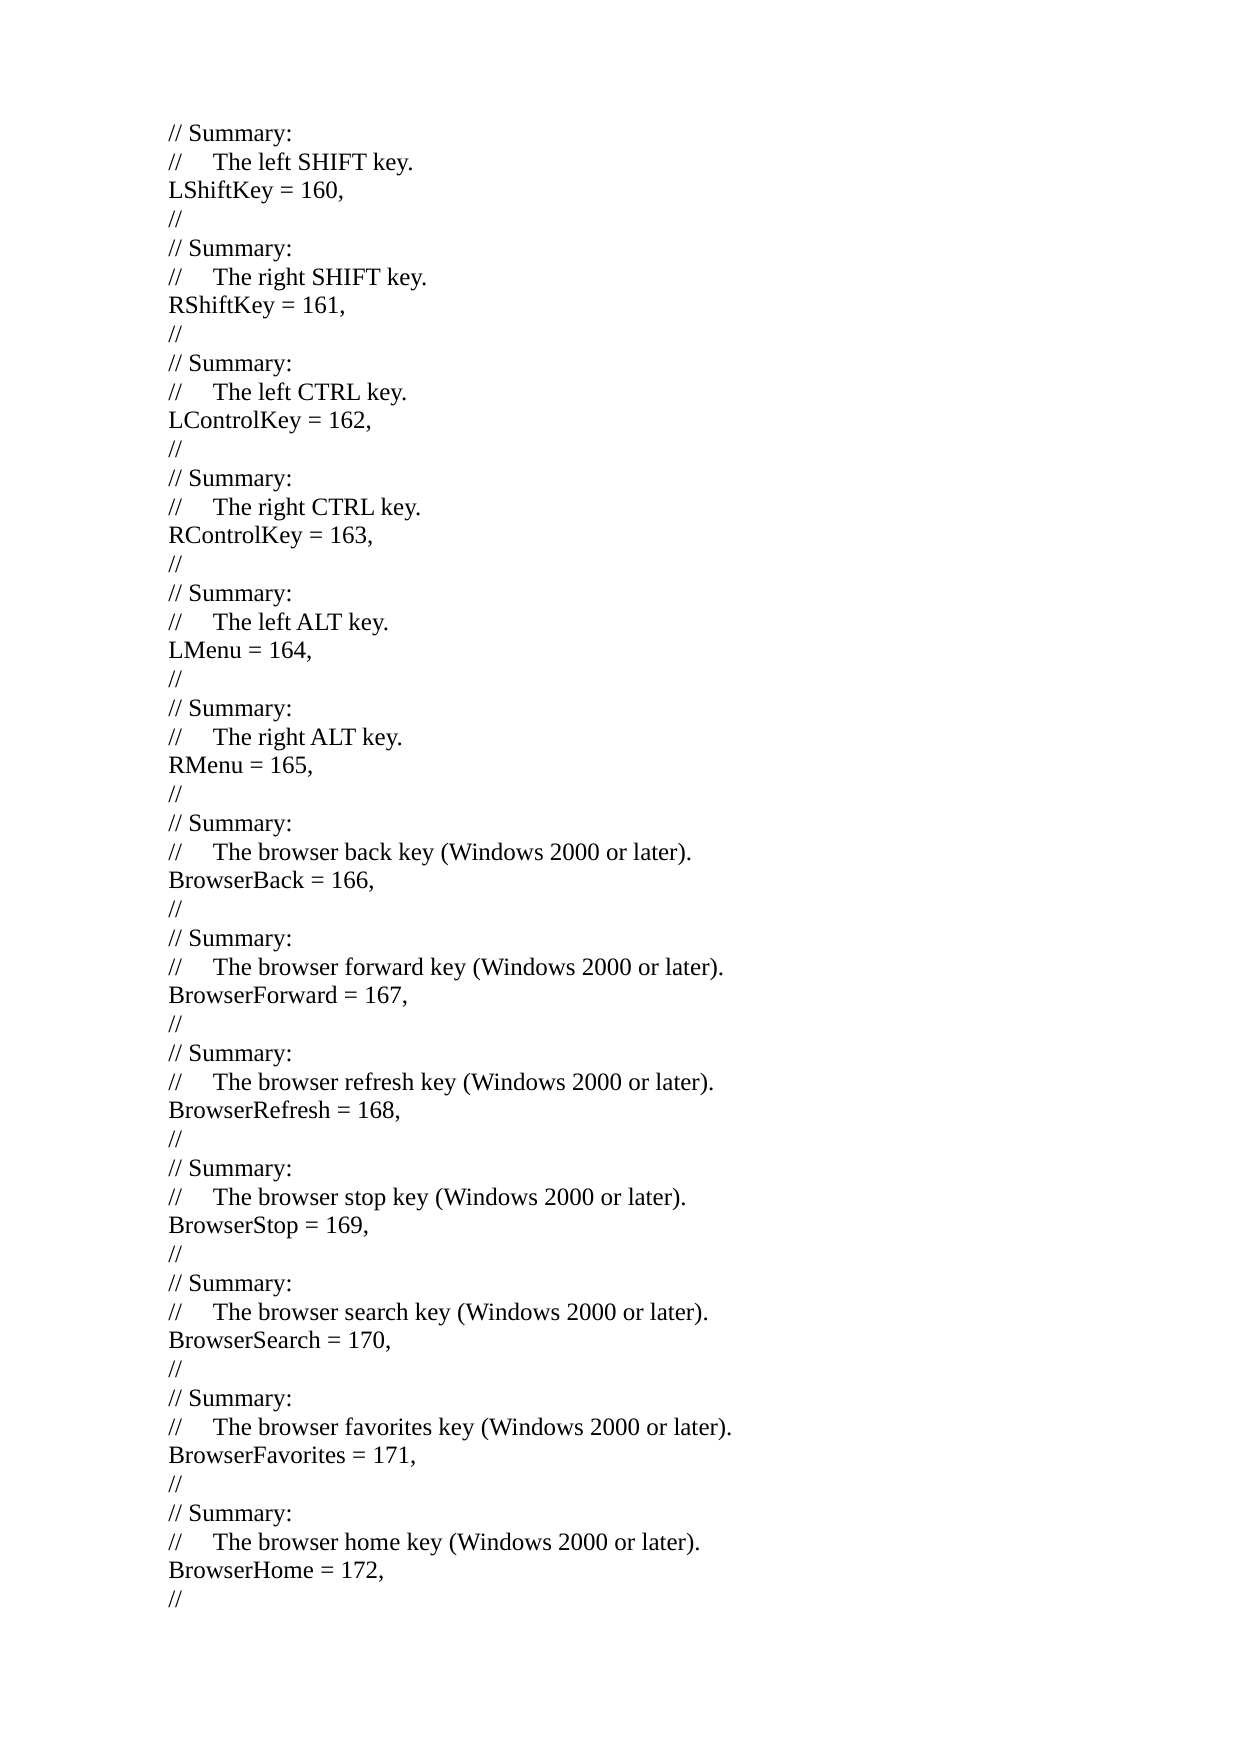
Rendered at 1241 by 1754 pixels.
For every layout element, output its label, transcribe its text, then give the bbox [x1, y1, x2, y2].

text // Summary: [118, 118, 1122, 147]
text LControlKey = 162, [118, 406, 1122, 434]
text // Summary: [118, 1383, 1122, 1412]
text // The browser forward key (Windows 2000 or later). [118, 952, 1122, 981]
text // The browser search key (Windows 2000 or later). [118, 1297, 1122, 1326]
text // Summary: [118, 1268, 1122, 1297]
text // The right SHIFT key. [118, 262, 1122, 291]
text BrowserSearch = 170, [118, 1326, 1122, 1354]
text // The right CTRL key. [118, 492, 1122, 521]
text RShiftKey = 161, [118, 291, 1122, 319]
text // Summary: [118, 808, 1122, 837]
text // [118, 1469, 1122, 1498]
text // The browser favorites key (Windows 2000 or later). [118, 1412, 1122, 1441]
text BrowserHome = 172, [118, 1556, 1122, 1584]
text // Summary: [118, 1153, 1122, 1182]
text // Summary: [118, 693, 1122, 722]
text RMenu = 165, [118, 751, 1122, 779]
text // The browser stop key (Windows 2000 or later). [118, 1182, 1122, 1211]
text // [118, 204, 1122, 233]
text RControlKey = 163, [118, 521, 1122, 549]
text // Summary: [118, 348, 1122, 377]
text BrowserStop = 169, [118, 1211, 1122, 1239]
text // Summary: [118, 578, 1122, 607]
text // The left ALT key. [118, 607, 1122, 636]
text // The browser refresh key (Windows 2000 or later). [118, 1067, 1122, 1096]
text // [118, 1584, 1122, 1613]
text // Summary: [118, 923, 1122, 952]
text // [118, 434, 1122, 463]
text BrowserRefresh = 168, [118, 1096, 1122, 1124]
text // [118, 1354, 1122, 1383]
text // [118, 549, 1122, 578]
text LMenu = 164, [118, 636, 1122, 664]
text // Summary: [118, 233, 1122, 262]
text // Summary: [118, 463, 1122, 492]
text // [118, 894, 1122, 923]
text // [118, 1239, 1122, 1268]
text BrowserBack = 166, [118, 866, 1122, 894]
text // The left SHIFT key. [118, 147, 1122, 176]
text // [118, 1009, 1122, 1038]
text BrowserForward = 167, [118, 981, 1122, 1009]
text BrowserFavorites = 171, [118, 1441, 1122, 1469]
text // [118, 1124, 1122, 1153]
text // Summary: [118, 1498, 1122, 1527]
text // The browser back key (Windows 2000 or later). [118, 837, 1122, 866]
text // Summary: [118, 1038, 1122, 1067]
text LShiftKey = 160, [118, 176, 1122, 204]
text // The left CTRL key. [118, 377, 1122, 406]
text // The browser home key (Windows 2000 or later). [118, 1527, 1122, 1556]
text // The right ALT key. [118, 722, 1122, 751]
text // [118, 664, 1122, 693]
text // [118, 779, 1122, 808]
text // [118, 319, 1122, 348]
